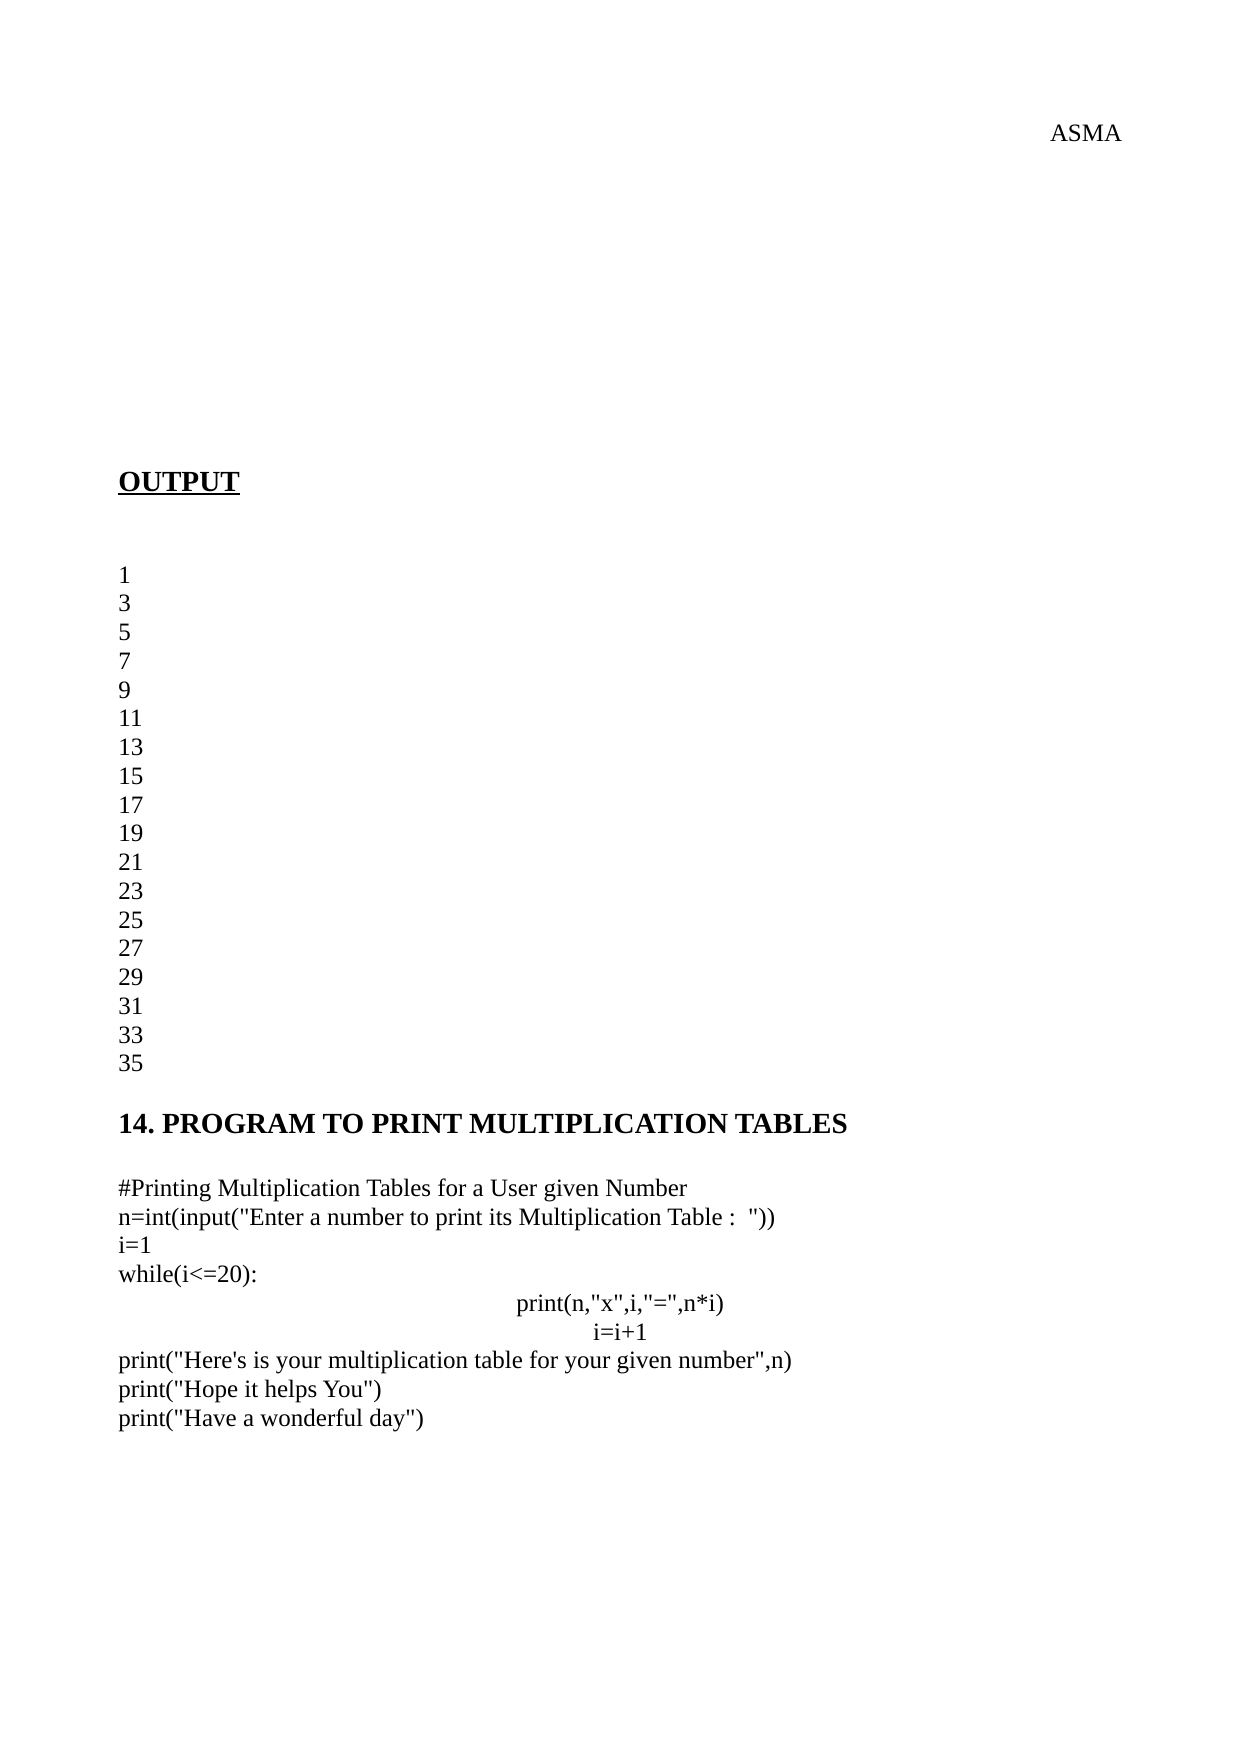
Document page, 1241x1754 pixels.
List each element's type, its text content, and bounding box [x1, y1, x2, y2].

text 9 [118, 675, 1122, 703]
text 11 [118, 703, 1122, 732]
text 35 [118, 1048, 1122, 1077]
text 23 [118, 876, 1122, 905]
text i=1 [118, 1231, 1122, 1259]
text 21 [118, 847, 1122, 876]
text 15 [118, 761, 1122, 790]
text i=i+1 [118, 1317, 1122, 1346]
text print("Hope it helps You") [118, 1374, 1122, 1403]
text print("Have a wonderful day") [118, 1403, 1122, 1432]
text 17 [118, 790, 1122, 818]
text while(i<=20): [118, 1259, 1122, 1288]
text 19 [118, 818, 1122, 847]
text 31 [118, 991, 1122, 1020]
text 14. PROGRAM TO PRINT MULTIPLICATION TABLES [118, 1106, 1122, 1139]
text #Printing Multiplication Tables for a User given Number [118, 1173, 1122, 1202]
text 1 [118, 560, 1122, 588]
text 5 [118, 617, 1122, 646]
text 33 [118, 1020, 1122, 1048]
text print("Here's is your multiplication table for your given number",n) [118, 1346, 1122, 1374]
text 7 [118, 646, 1122, 675]
text 29 [118, 962, 1122, 991]
text 13 [118, 732, 1122, 761]
text 25 [118, 905, 1122, 933]
text 3 [118, 588, 1122, 617]
text 27 [118, 933, 1122, 962]
text n=int(input("Enter a number to print its Multiplication Table : ")) [118, 1202, 1122, 1231]
text OUTPUT [118, 464, 1122, 497]
text print(n,"x",i,"=",n*i) [118, 1288, 1122, 1317]
